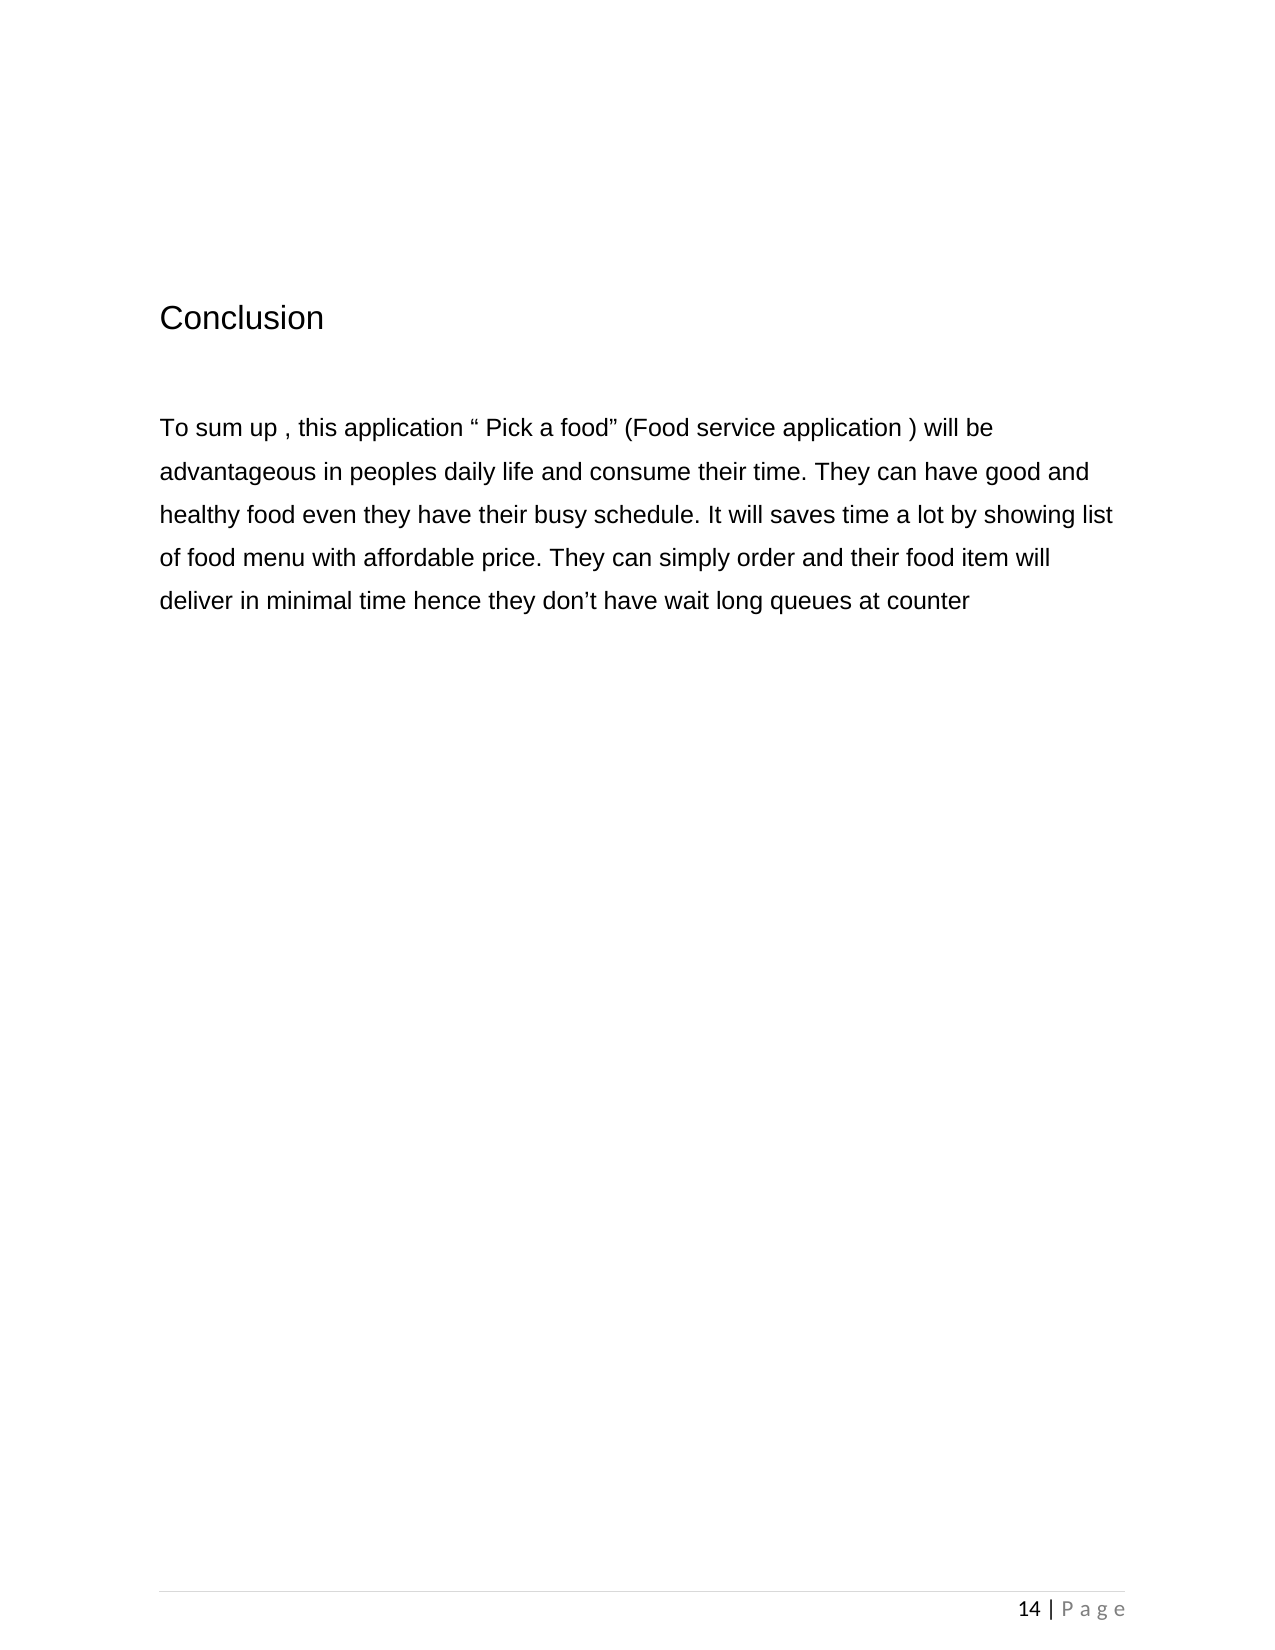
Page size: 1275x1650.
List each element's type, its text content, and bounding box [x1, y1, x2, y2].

subtitle Conclusion [159, 298, 1125, 336]
text To sum up , this application “ Pick a food” (Food service application ) will be advantageous in peoples daily life and consume their time. They can have good and healthy food even they have their busy schedule. It will saves time a lot by showing list of food menu with affordable price. They can simply order and their food item will deliver in minimal time hence they don’t have wait long queues at counter [159, 413, 1125, 614]
